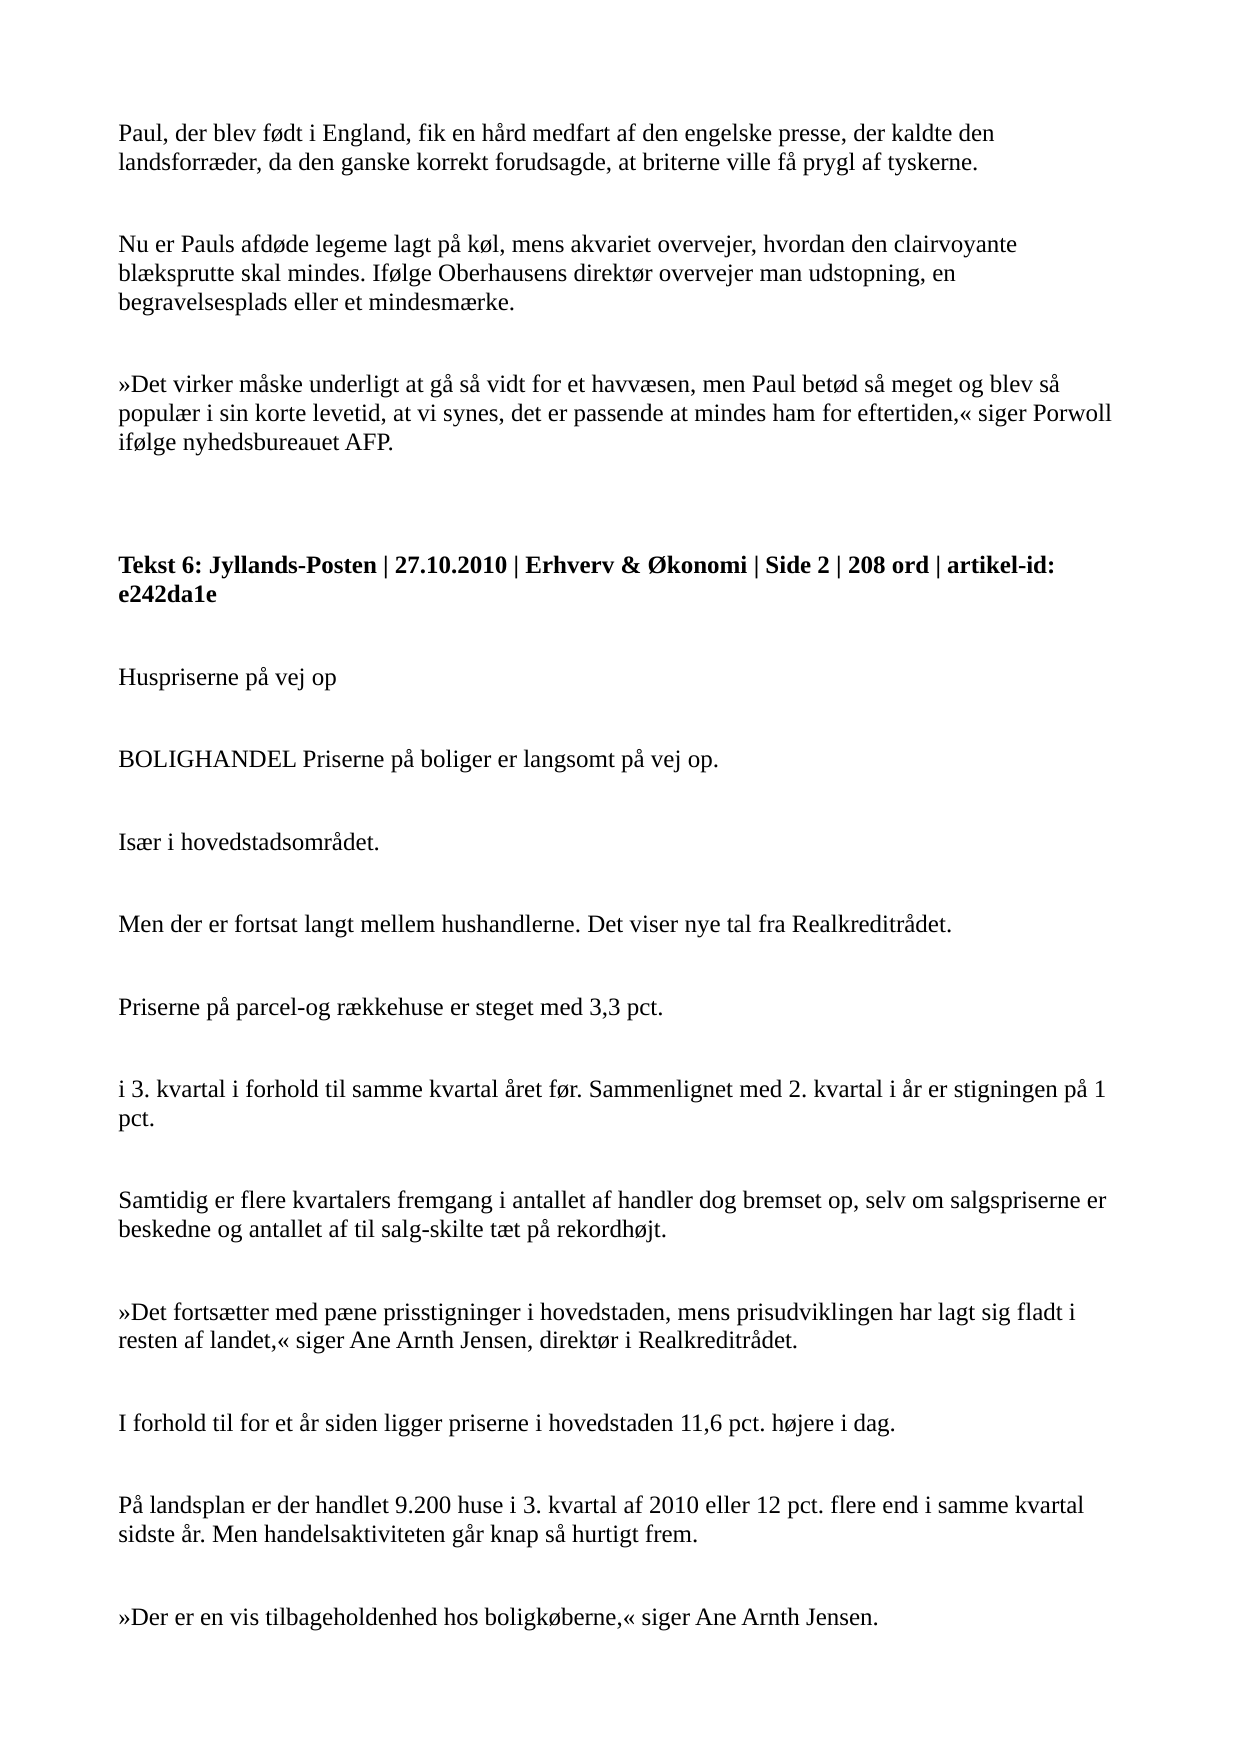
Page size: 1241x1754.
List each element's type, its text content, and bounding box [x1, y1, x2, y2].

text »Det virker måske underligt at gå så vidt for et havvæsen, men Paul betød så meget og blev så populær i sin korte levetid, at vi synes, det er passende at mindes ham for eftertiden,« siger Porwoll ifølge nyhedsbureauet AFP. [118, 369, 1122, 456]
text Priserne på parcel-og rækkehuse er steget med 3,3 pct. [118, 992, 1122, 1021]
text Især i hovedstadsområdet. [118, 827, 1122, 856]
text »Der er en vis tilbageholdenhed hos boligkøberne,« siger Ane Arnth Jensen. [118, 1602, 1122, 1631]
text Tekst 6: Jyllands-Posten | 27.10.2010 | Erhverv & Økonomi | Side 2 | 208 ord | artikel-id: e242da1e [118, 551, 1122, 608]
text Samtidig er flere kvartalers fremgang i antallet af handler dog bremset op, selv om salgspriserne er beskedne og antallet af til salg-skilte tæt på rekordhøjt. [118, 1186, 1122, 1243]
text Nu er Pauls afdøde legeme lagt på køl, mens akvariet overvejer, hvordan den clairvoyante blæksprutte skal mindes. Ifølge Oberhausens direktør overvejer man udstopning, en begravelsesplads eller et mindesmærke. [118, 229, 1122, 316]
text BOLIGHANDEL Priserne på boliger er langsomt på vej op. [118, 744, 1122, 773]
text Men der er fortsat langt mellem hushandlerne. Det viser nye tal fra Realkreditrådet. [118, 909, 1122, 938]
text »Det fortsætter med pæne prisstigninger i hovedstaden, mens prisudviklingen har lagt sig fladt i resten af landet,« siger Ane Arnth Jensen, direktør i Realkreditrådet. [118, 1297, 1122, 1354]
text Huspriserne på vej op [118, 662, 1122, 691]
text Paul, der blev født i England, fik en hård medfart af den engelske presse, der kaldte den landsforræder, da den ganske korrekt forudsagde, at briterne ville få prygl af tyskerne. [118, 118, 1122, 176]
text i 3. kvartal i forhold til samme kvartal året før. Sammenlignet med 2. kvartal i år er stigningen på 1 pct. [118, 1074, 1122, 1132]
text I forhold til for et år siden ligger priserne i hovedstaden 11,6 pct. højere i dag. [118, 1408, 1122, 1437]
text På landsplan er der handlet 9.200 huse i 3. kvartal af 2010 eller 12 pct. flere end i samme kvartal sidste år. Men handelsaktiviteten går knap så hurtigt frem. [118, 1491, 1122, 1548]
